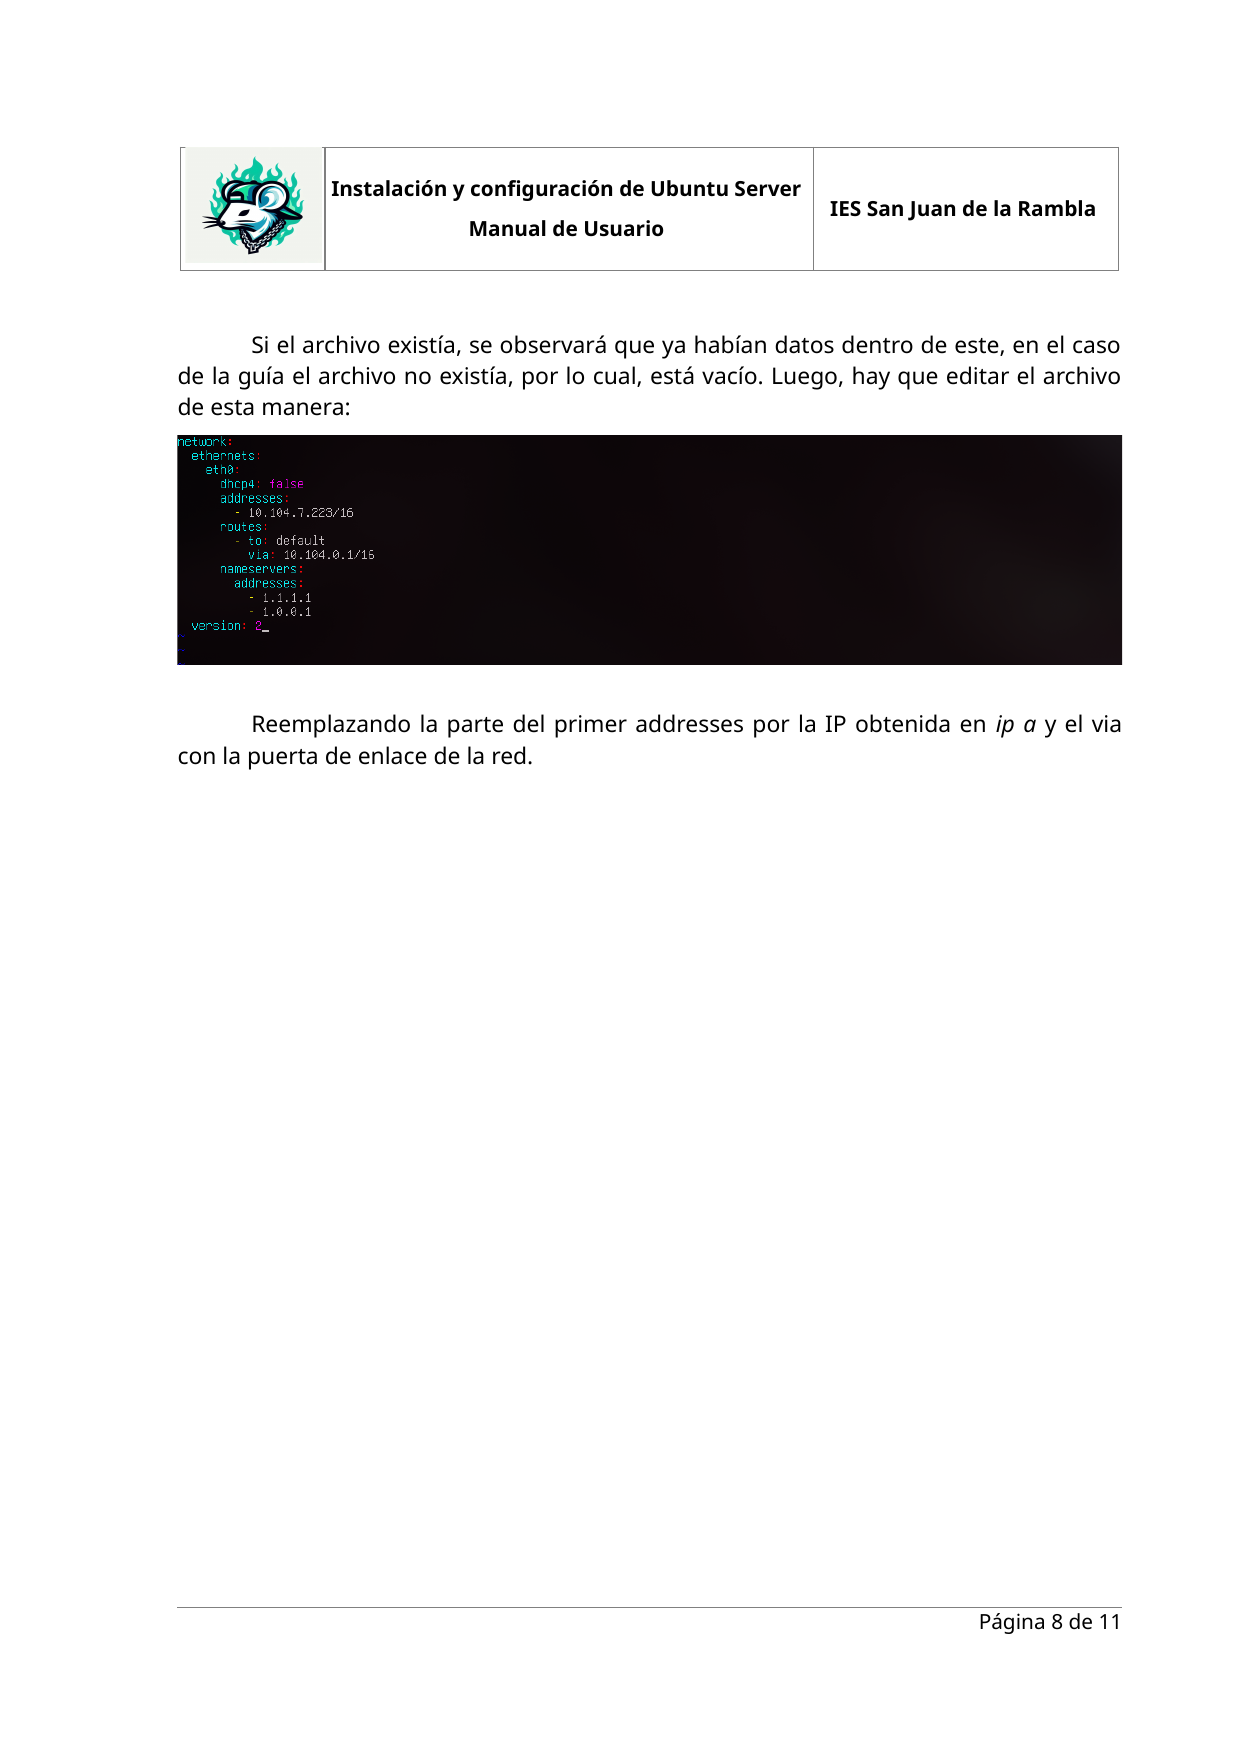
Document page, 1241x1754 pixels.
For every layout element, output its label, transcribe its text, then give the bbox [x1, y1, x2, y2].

text Si el archivo existía, se observará que ya habían datos dentro de este, en el caso de la guía el archivo no existía, por lo cual, está vacío. Luego, hay que editar el archivo de esta manera: [177, 329, 1122, 422]
picture [177, 435, 1123, 665]
picture [185, 147, 322, 263]
text Reemplazando la parte del primer addresses por la IP obtenida en ip a y el via con la puerta de enlace de la red. [177, 708, 1122, 771]
